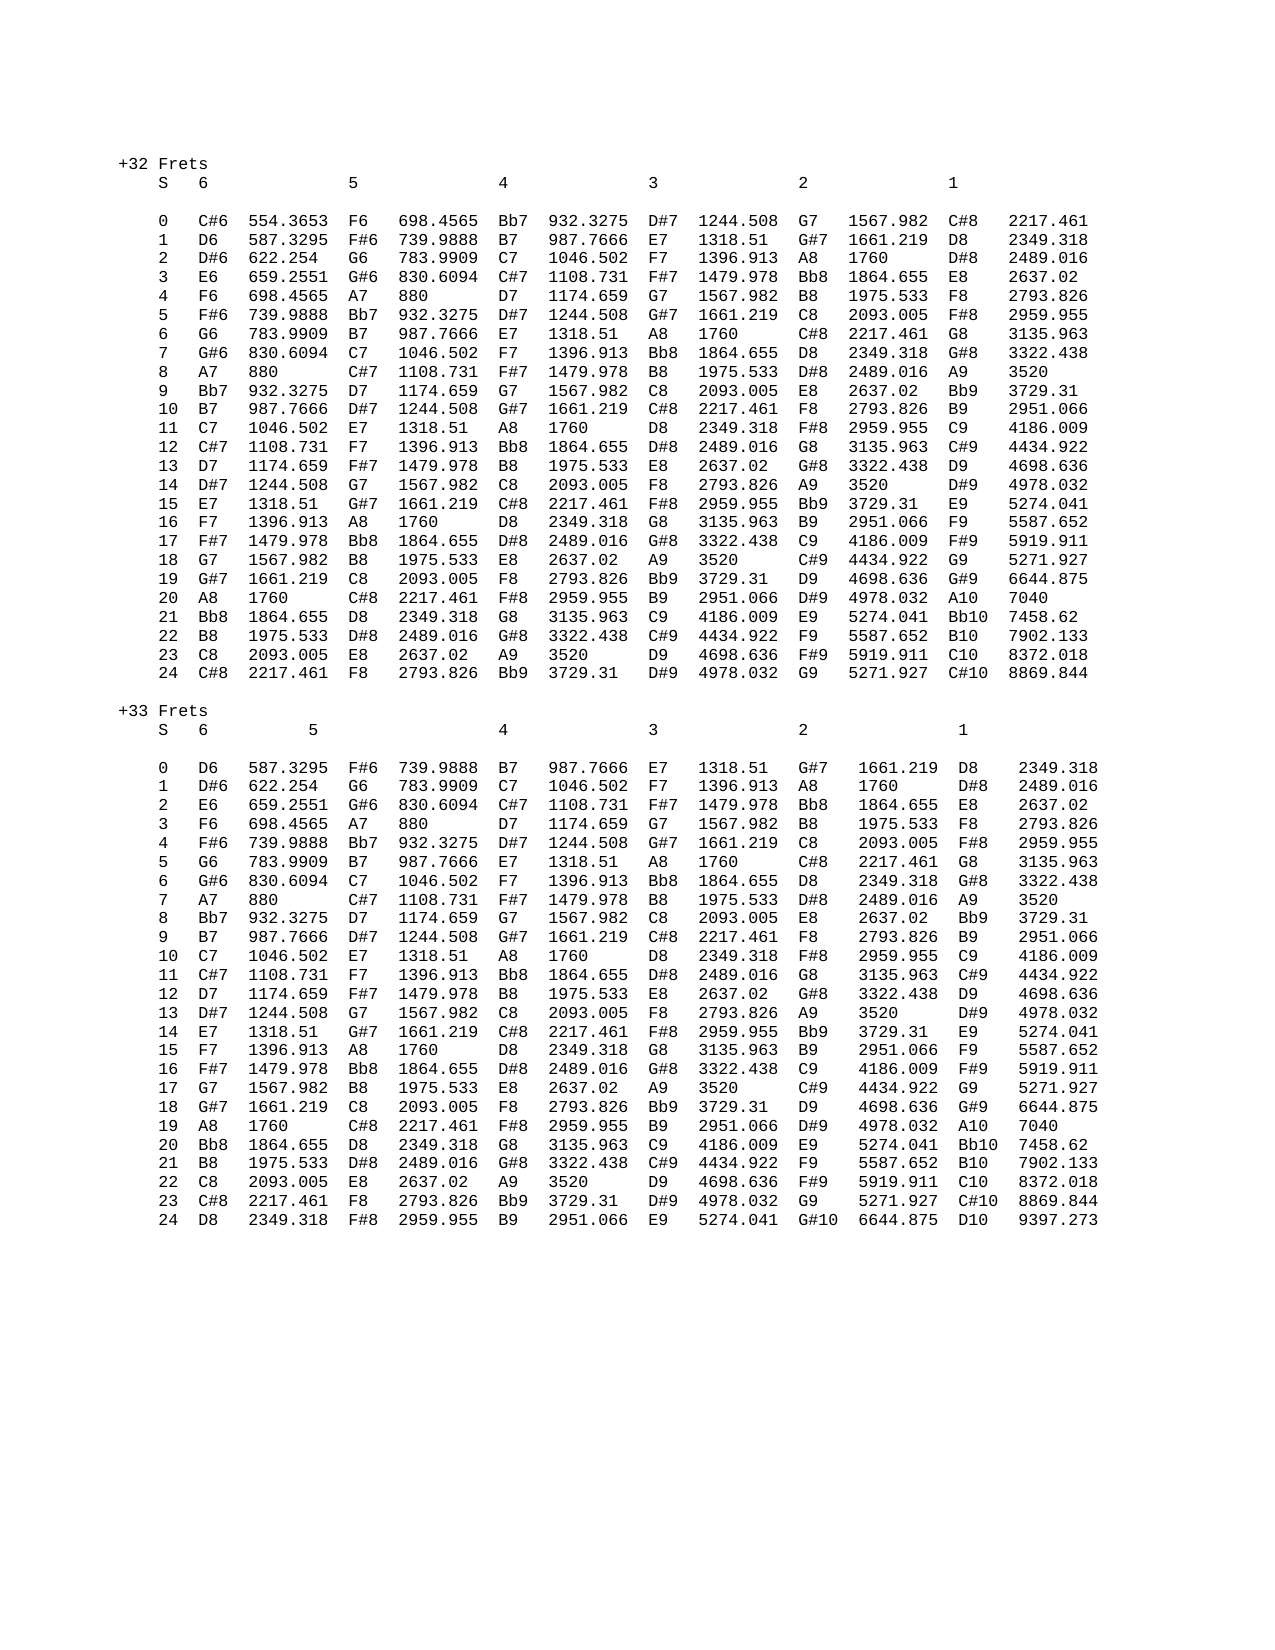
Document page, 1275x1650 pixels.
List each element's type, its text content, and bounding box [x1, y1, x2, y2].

text 9 B7 987.7666 D#7 1244.508 G#7 1661.219 C#8 2217.461 F8 2793.826 B9 2951.066 [118, 929, 1157, 948]
text 23 C8 2093.005 E8 2637.02 A9 3520 D9 4698.636 F#9 5919.911 C10 8372.018 [118, 646, 1157, 665]
text 11 C#7 1108.731 F7 1396.913 Bb8 1864.655 D#8 2489.016 G8 3135.963 C#9 4434.922 [118, 967, 1157, 985]
text 0 D6 587.3295 F#6 739.9888 B7 987.7666 E7 1318.51 G#7 1661.219 D8 2349.318 [118, 759, 1157, 778]
text 9 Bb7 932.3275 D7 1174.659 G7 1567.982 C8 2093.005 E8 2637.02 Bb9 3729.31 [118, 382, 1157, 401]
text 23 C#8 2217.461 F8 2793.826 Bb9 3729.31 D#9 4978.032 G9 5271.927 C#10 8869.844 [118, 1193, 1157, 1212]
text 8 Bb7 932.3275 D7 1174.659 G7 1567.982 C8 2093.005 E8 2637.02 Bb9 3729.31 [118, 910, 1157, 929]
text 16 F#7 1479.978 Bb8 1864.655 D#8 2489.016 G#8 3322.438 C9 4186.009 F#9 5919.911 [118, 1061, 1157, 1080]
text 11 C7 1046.502 E7 1318.51 A8 1760 D8 2349.318 F#8 2959.955 C9 4186.009 [118, 420, 1157, 439]
text 18 G#7 1661.219 C8 2093.005 F8 2793.826 Bb9 3729.31 D9 4698.636 G#9 6644.875 [118, 1098, 1157, 1117]
text S 6 5 4 3 2 1 [118, 175, 1157, 193]
text 22 B8 1975.533 D#8 2489.016 G#8 3322.438 C#9 4434.922 F9 5587.652 B10 7902.133 [118, 627, 1157, 646]
text 18 G7 1567.982 B8 1975.533 E8 2637.02 A9 3520 C#9 4434.922 G9 5271.927 [118, 552, 1157, 571]
text S 6 5 4 3 2 1 [118, 721, 1157, 740]
text 4 F#6 739.9888 Bb7 932.3275 D#7 1244.508 G#7 1661.219 C8 2093.005 F#8 2959.955 [118, 834, 1157, 853]
text 13 D#7 1244.508 G7 1567.982 C8 2093.005 F8 2793.826 A9 3520 D#9 4978.032 [118, 1004, 1157, 1023]
text 14 D#7 1244.508 G7 1567.982 C8 2093.005 F8 2793.826 A9 3520 D#9 4978.032 [118, 476, 1157, 495]
text 20 Bb8 1864.655 D8 2349.318 G8 3135.963 C9 4186.009 E9 5274.041 Bb10 7458.62 [118, 1136, 1157, 1155]
text 21 Bb8 1864.655 D8 2349.318 G8 3135.963 C9 4186.009 E9 5274.041 Bb10 7458.62 [118, 608, 1157, 627]
text 14 E7 1318.51 G#7 1661.219 C#8 2217.461 F#8 2959.955 Bb9 3729.31 E9 5274.041 [118, 1023, 1157, 1042]
text 15 E7 1318.51 G#7 1661.219 C#8 2217.461 F#8 2959.955 Bb9 3729.31 E9 5274.041 [118, 495, 1157, 514]
text 8 A7 880 C#7 1108.731 F#7 1479.978 B8 1975.533 D#8 2489.016 A9 3520 [118, 363, 1157, 382]
text 5 G6 783.9909 B7 987.7666 E7 1318.51 A8 1760 C#8 2217.461 G8 3135.963 [118, 853, 1157, 872]
text 12 C#7 1108.731 F7 1396.913 Bb8 1864.655 D#8 2489.016 G8 3135.963 C#9 4434.922 [118, 439, 1157, 457]
text 19 G#7 1661.219 C8 2093.005 F8 2793.826 Bb9 3729.31 D9 4698.636 G#9 6644.875 [118, 571, 1157, 589]
text 12 D7 1174.659 F#7 1479.978 B8 1975.533 E8 2637.02 G#8 3322.438 D9 4698.636 [118, 985, 1157, 1004]
text 16 F7 1396.913 A8 1760 D8 2349.318 G8 3135.963 B9 2951.066 F9 5587.652 [118, 514, 1157, 533]
text 0 C#6 554.3653 F6 698.4565 Bb7 932.3275 D#7 1244.508 G7 1567.982 C#8 2217.461 [118, 212, 1157, 231]
text 24 C#8 2217.461 F8 2793.826 Bb9 3729.31 D#9 4978.032 G9 5271.927 C#10 8869.844 [118, 665, 1157, 684]
text 20 A8 1760 C#8 2217.461 F#8 2959.955 B9 2951.066 D#9 4978.032 A10 7040 [118, 589, 1157, 608]
text 6 G6 783.9909 B7 987.7666 E7 1318.51 A8 1760 C#8 2217.461 G8 3135.963 [118, 326, 1157, 344]
text 1 D#6 622.254 G6 783.9909 C7 1046.502 F7 1396.913 A8 1760 D#8 2489.016 [118, 778, 1157, 797]
text 6 G#6 830.6094 C7 1046.502 F7 1396.913 Bb8 1864.655 D8 2349.318 G#8 3322.438 [118, 872, 1157, 891]
text 4 F6 698.4565 A7 880 D7 1174.659 G7 1567.982 B8 1975.533 F8 2793.826 [118, 288, 1157, 307]
text 2 D#6 622.254 G6 783.9909 C7 1046.502 F7 1396.913 A8 1760 D#8 2489.016 [118, 250, 1157, 269]
text 19 A8 1760 C#8 2217.461 F#8 2959.955 B9 2951.066 D#9 4978.032 A10 7040 [118, 1117, 1157, 1136]
text 13 D7 1174.659 F#7 1479.978 B8 1975.533 E8 2637.02 G#8 3322.438 D9 4698.636 [118, 457, 1157, 476]
text 22 C8 2093.005 E8 2637.02 A9 3520 D9 4698.636 F#9 5919.911 C10 8372.018 [118, 1174, 1157, 1193]
text 24 D8 2349.318 F#8 2959.955 B9 2951.066 E9 5274.041 G#10 6644.875 D10 9397.273 [118, 1212, 1157, 1231]
text 10 C7 1046.502 E7 1318.51 A8 1760 D8 2349.318 F#8 2959.955 C9 4186.009 [118, 948, 1157, 967]
text +33 Frets [118, 703, 1157, 721]
text 10 B7 987.7666 D#7 1244.508 G#7 1661.219 C#8 2217.461 F8 2793.826 B9 2951.066 [118, 401, 1157, 420]
text 7 G#6 830.6094 C7 1046.502 F7 1396.913 Bb8 1864.655 D8 2349.318 G#8 3322.438 [118, 344, 1157, 363]
text 21 B8 1975.533 D#8 2489.016 G#8 3322.438 C#9 4434.922 F9 5587.652 B10 7902.133 [118, 1155, 1157, 1174]
text 3 F6 698.4565 A7 880 D7 1174.659 G7 1567.982 B8 1975.533 F8 2793.826 [118, 816, 1157, 834]
text +32 Frets [118, 156, 1157, 175]
text 5 F#6 739.9888 Bb7 932.3275 D#7 1244.508 G#7 1661.219 C8 2093.005 F#8 2959.955 [118, 307, 1157, 326]
text 17 G7 1567.982 B8 1975.533 E8 2637.02 A9 3520 C#9 4434.922 G9 5271.927 [118, 1080, 1157, 1098]
text 17 F#7 1479.978 Bb8 1864.655 D#8 2489.016 G#8 3322.438 C9 4186.009 F#9 5919.911 [118, 533, 1157, 552]
text 2 E6 659.2551 G#6 830.6094 C#7 1108.731 F#7 1479.978 Bb8 1864.655 E8 2637.02 [118, 797, 1157, 816]
text 3 E6 659.2551 G#6 830.6094 C#7 1108.731 F#7 1479.978 Bb8 1864.655 E8 2637.02 [118, 269, 1157, 288]
text 15 F7 1396.913 A8 1760 D8 2349.318 G8 3135.963 B9 2951.066 F9 5587.652 [118, 1042, 1157, 1061]
text 1 D6 587.3295 F#6 739.9888 B7 987.7666 E7 1318.51 G#7 1661.219 D8 2349.318 [118, 231, 1157, 250]
text 7 A7 880 C#7 1108.731 F#7 1479.978 B8 1975.533 D#8 2489.016 A9 3520 [118, 891, 1157, 910]
